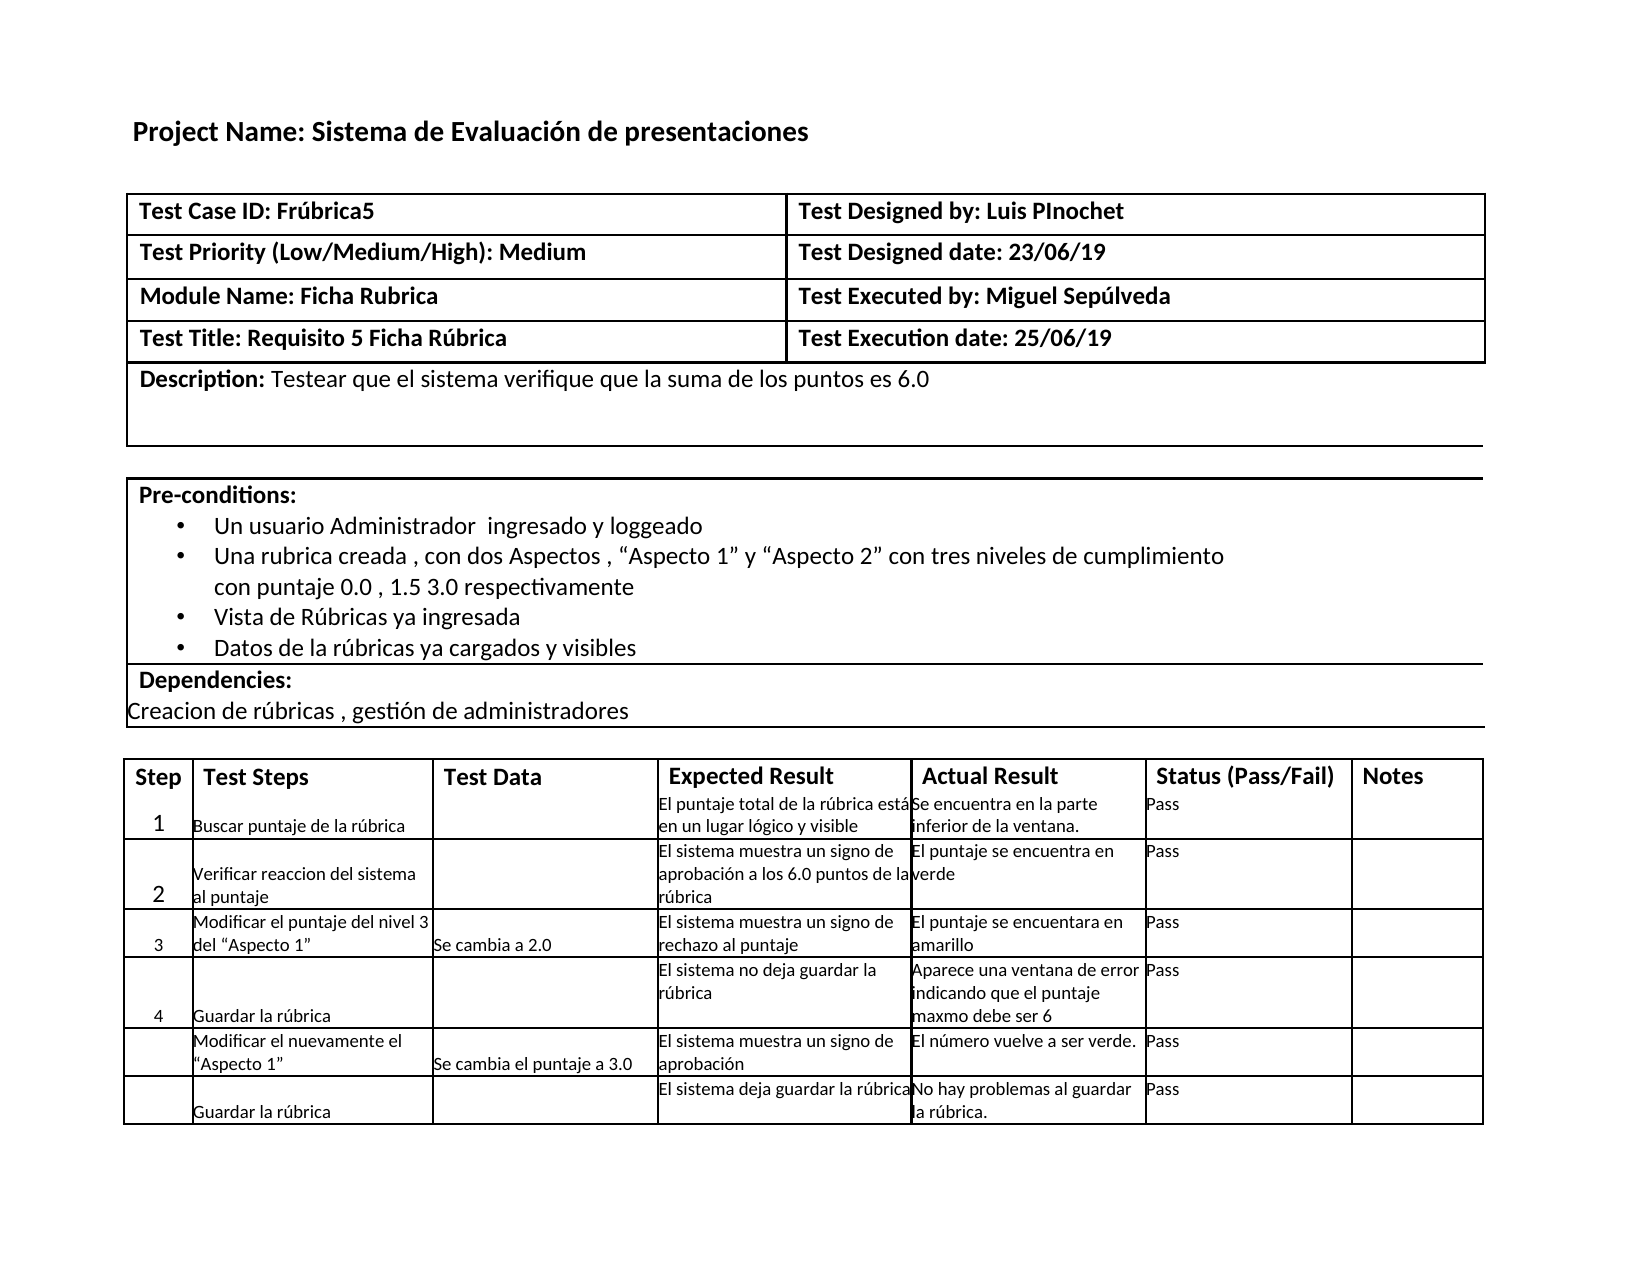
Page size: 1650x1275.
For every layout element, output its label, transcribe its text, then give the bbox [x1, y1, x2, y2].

table_cell Pass [1147, 910, 1351, 956]
table_header Actual Result [913, 760, 1145, 792]
table_cell Guardar la rúbrica [194, 958, 432, 1027]
table_cell El puntaje se encuentara en amarillo [913, 910, 1145, 956]
table_cell Test Title: Requisito 5 Ficha Rúbrica [128, 322, 785, 361]
table_cell Guardar la rúbrica [194, 1077, 432, 1123]
table_cell Pass [1147, 1029, 1351, 1075]
table_cell [1353, 958, 1482, 1027]
table_cell El sistema deja guardar la rúbrica [659, 1077, 910, 1123]
table_cell Se cambia el puntaje a 3.0 [434, 1029, 657, 1075]
table_cell Aparece una ventana de error indicando que el puntaje maxmo debe ser 6 [913, 958, 1145, 1027]
table_cell Se cambia a 2.0 [434, 910, 657, 956]
table_cell [1353, 910, 1482, 956]
table_cell El sistema muestra un signo de aprobación a los 6.0 puntos de la rúbrica [659, 840, 910, 908]
table_cell Pass [1147, 792, 1351, 837]
table_cell 1 [125, 792, 192, 837]
table_cell Pass [1147, 1077, 1351, 1123]
table_cell [1353, 840, 1482, 908]
table_cell [434, 840, 657, 908]
table_cell [1353, 1029, 1482, 1075]
table_cell [127, 149, 1485, 193]
table_cell El sistema no deja guardar la rúbrica [659, 958, 910, 1027]
table_cell Test Designed by: Luis PInochet [788, 195, 1484, 234]
table_cell [434, 792, 657, 837]
table_cell 4 [125, 958, 192, 1027]
table_cell Se encuentra en la parte inferior de la ventana. [913, 792, 1145, 837]
table_cell Pass [1147, 958, 1351, 1027]
table_header Expected Result [659, 760, 910, 792]
table_cell [434, 1077, 657, 1123]
table_cell No hay problemas al guardar la rúbrica. [913, 1077, 1145, 1123]
table_cell El puntaje se encuentra en verde [913, 840, 1145, 908]
table_cell Description: Testear que el sistema verifique que la suma de los puntos es 6.0 [128, 364, 1485, 445]
table_cell El sistema muestra un signo de rechazo al puntaje [659, 910, 910, 956]
table_cell Pass [1147, 840, 1351, 908]
table_cell Test Case ID: Frúbrica5 [128, 195, 785, 234]
table_cell Test Priority (Low/Medium/High): Medium [128, 236, 785, 278]
table_cell [125, 1077, 192, 1123]
table_cell Test Designed date: 23/06/19 [788, 236, 1484, 278]
table_cell Buscar puntaje de la rúbrica [194, 792, 432, 837]
table_cell Verificar reaccion del sistema al puntaje [194, 840, 432, 908]
table_cell Modificar el nuevamente el “Aspecto 1” [194, 1029, 432, 1075]
table_cell [1353, 1077, 1482, 1123]
table_cell [434, 958, 657, 1027]
table_cell [1353, 792, 1482, 837]
table_cell Module Name: Ficha Rubrica [128, 280, 785, 320]
table_cell El número vuelve a ser verde. [913, 1029, 1145, 1075]
table_cell [786, 445, 1485, 477]
table_cell Pre-conditions: Un usuario Administrador ingresado y loggeado Una rubrica creada , con dos Aspectos , “Aspecto 1” y “Aspecto 2” con tres niveles de cumplimiento con puntaje 0.0 , 1.5 3.0 respectivamente Vista de Rúbricas ya ingresada Datos de la rúbricas ya cargados y visibles [128, 478, 1485, 663]
table_cell 2 [125, 840, 192, 908]
table_cell Test Execution date: 25/06/19 [788, 322, 1484, 361]
table_header Status (Pass/Fail) [1147, 760, 1351, 792]
table_header Project Name: Sistema de Evaluación de presentaciones [127, 103, 1485, 149]
table_header Test Data [434, 760, 657, 792]
table_cell 3 [125, 910, 192, 956]
table_cell El sistema muestra un signo de aprobación [659, 1029, 910, 1075]
table_cell [125, 1029, 192, 1075]
table_cell Dependencies: Creacion de rúbricas , gestión de administradores [128, 663, 1485, 726]
table_cell Modificar el puntaje del nivel 3 del “Aspecto 1” [194, 910, 432, 956]
table_header Notes [1353, 760, 1482, 792]
table_header Test Steps [194, 760, 432, 792]
table_header Step [125, 760, 192, 792]
table_cell [127, 447, 786, 477]
table_cell Test Executed by: Miguel Sepúlveda [788, 280, 1484, 320]
table_cell El puntaje total de la rúbrica está en un lugar lógico y visible [659, 792, 910, 837]
